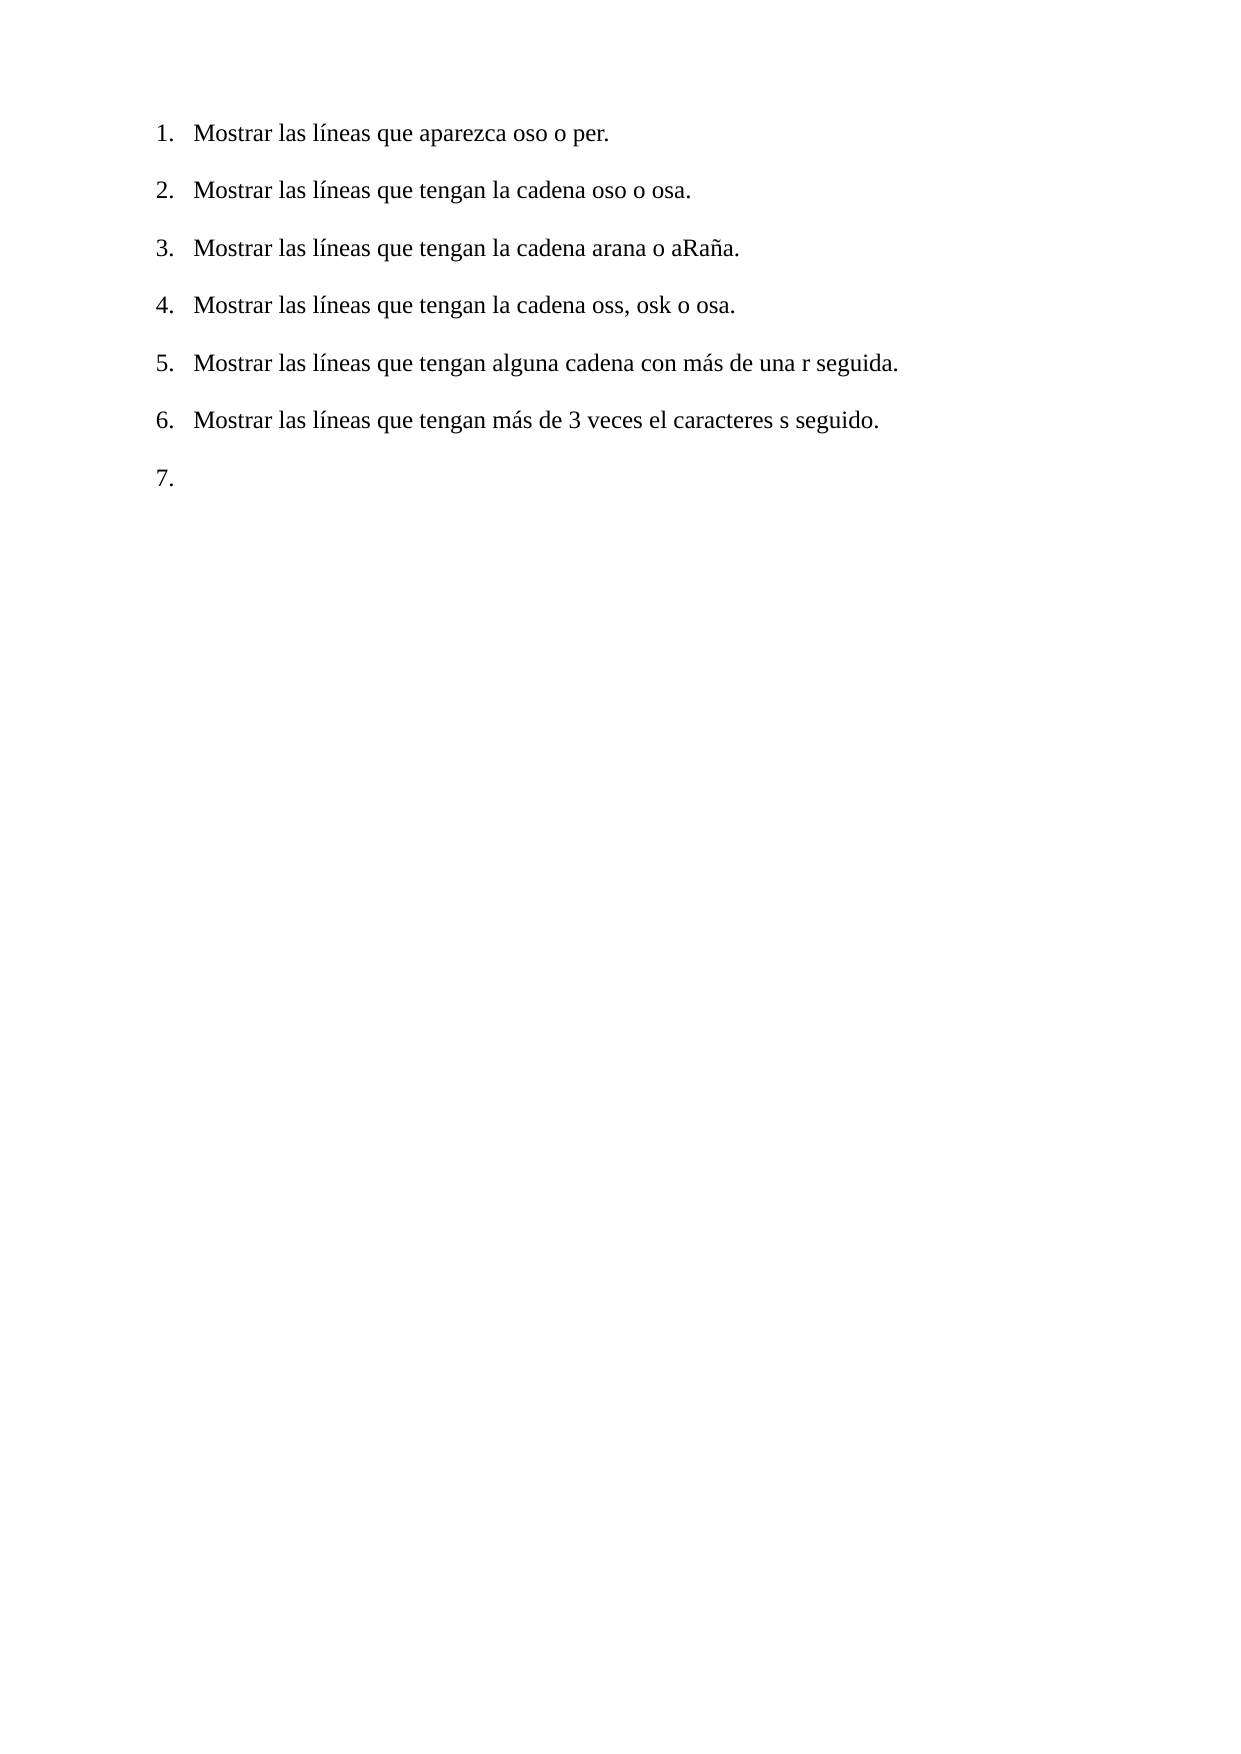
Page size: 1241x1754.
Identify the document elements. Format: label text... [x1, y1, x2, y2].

list Mostrar las líneas que tengan la cadena oso o osa. [156, 176, 1122, 204]
list Mostrar las líneas que tengan alguna cadena con más de una r seguida. [156, 348, 1122, 377]
list Mostrar las líneas que tengan más de 3 veces el caracteres s seguido. [156, 406, 1122, 434]
list Mostrar las líneas que aparezca oso o per. [156, 118, 1122, 147]
list Mostrar las líneas que tengan la cadena oss, osk o osa. [156, 291, 1122, 319]
list Mostrar las líneas que tengan la cadena arana o aRaña. [156, 233, 1122, 262]
